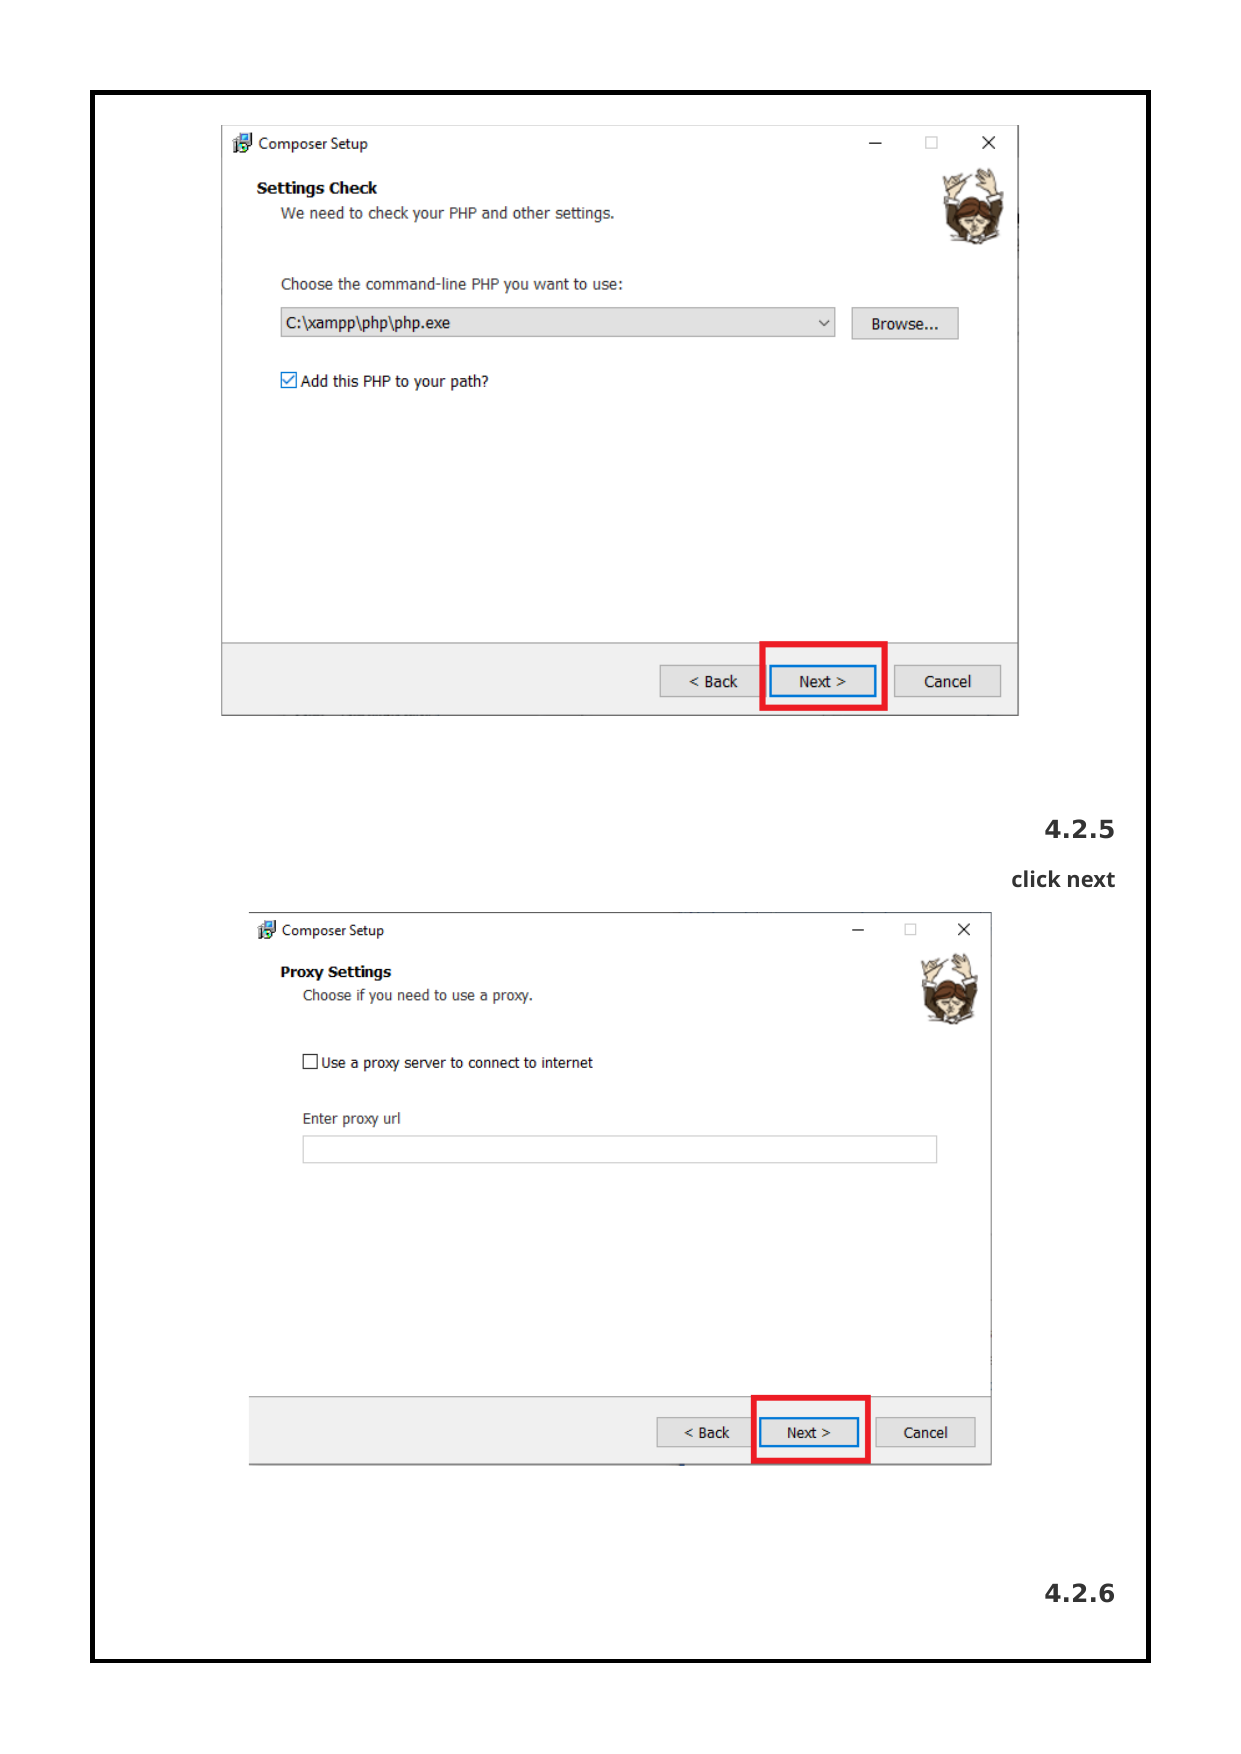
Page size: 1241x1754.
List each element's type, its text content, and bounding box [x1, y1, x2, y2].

text click next [125, 864, 1116, 893]
text 4.2.5 [125, 816, 1116, 845]
picture [221, 125, 1020, 716]
picture [248, 912, 992, 1466]
text 4.2.6 [125, 1579, 1116, 1608]
